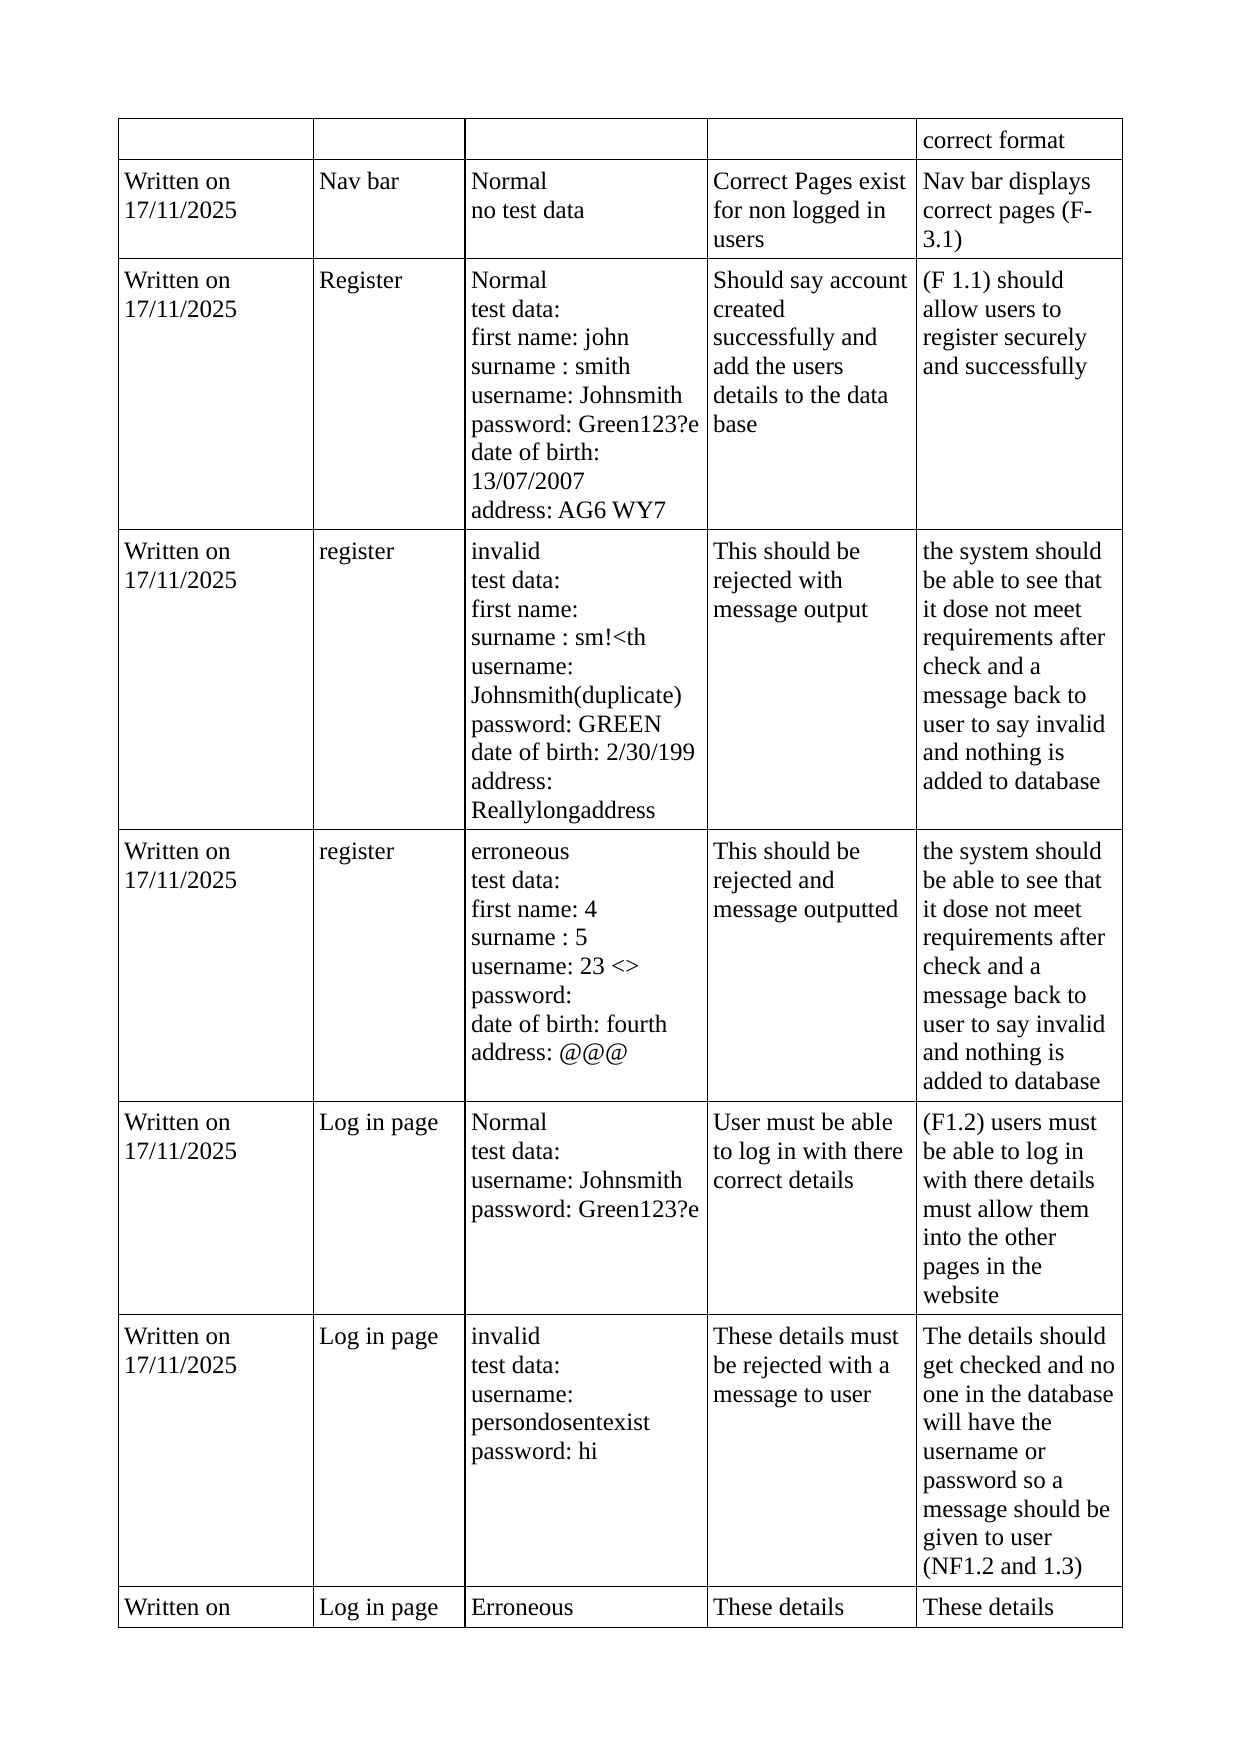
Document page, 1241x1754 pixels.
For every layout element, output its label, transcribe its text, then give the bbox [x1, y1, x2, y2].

table_cell register [314, 530, 464, 829]
table_cell invalid test data: username: persondosentexist password: hi [466, 1315, 707, 1586]
table_cell Normal test data: username: Johnsmith password: Green123?e [466, 1102, 707, 1314]
table_cell Written on 17/11/2025 [119, 530, 313, 829]
table_cell correct format [917, 119, 1122, 159]
table_cell Erroneous [466, 1587, 707, 1627]
table_cell (F1.2) users must be able to log in with there details must allow them into the other pages in the website [917, 1102, 1122, 1314]
table_cell invalid test data: first name: surname : sm!<th username: Johnsmith(duplicate) password: GREEN date of birth: 2/30/199 address: Reallylongaddress [466, 530, 707, 829]
table_cell Normal test data: first name: john surname : smith username: Johnsmith password: Green123?e date of birth: 13/07/2007 address: AG6 WY7 [466, 259, 707, 529]
table_cell Written on 17/11/2025 [119, 1102, 313, 1314]
table_cell the system should be able to see that it dose not meet requirements after check and a message back to user to say invalid and nothing is added to database [917, 530, 1122, 829]
table_cell Written on 17/11/2025 [119, 160, 313, 258]
table_cell Written on 17/11/2025 [119, 1315, 313, 1586]
table_cell Log in page [314, 1102, 464, 1314]
table_cell Written on [119, 1587, 313, 1627]
table_cell The details should get checked and no one in the database will have the username or password so a message should be given to user (NF1.2 and 1.3) [917, 1315, 1122, 1586]
table_cell Register [314, 259, 464, 529]
table_cell Written on 17/11/2025 [119, 259, 313, 529]
table_cell erroneous test data: first name: 4 surname : 5 username: 23 <> password: date of birth: fourth address: @@@ [466, 830, 707, 1101]
table_cell These details must be rejected with a message to user [708, 1315, 916, 1586]
table_cell [466, 119, 707, 159]
table_cell Nav bar displays correct pages (F-3.1) [917, 160, 1122, 258]
table_cell These details [917, 1587, 1122, 1627]
table_cell [314, 119, 464, 159]
table_cell Log in page [314, 1315, 464, 1586]
table_cell Normal no test data [466, 160, 707, 258]
table_cell These details [708, 1587, 916, 1627]
table_cell User must be able to log in with there correct details [708, 1102, 916, 1314]
table_cell This should be rejected and message outputted [708, 830, 916, 1101]
table_cell Nav bar [314, 160, 464, 258]
table_cell (F 1.1) should allow users to register securely and successfully [917, 259, 1122, 529]
table_cell Should say account created successfully and add the users details to the data base [708, 259, 916, 529]
table_cell [119, 119, 313, 159]
table_cell Log in page [314, 1587, 464, 1627]
table_cell register [314, 830, 464, 1101]
table_cell Correct Pages exist for non logged in users [708, 160, 916, 258]
table_cell Written on 17/11/2025 [119, 830, 313, 1101]
table_cell [708, 119, 916, 159]
table_cell the system should be able to see that it dose not meet requirements after check and a message back to user to say invalid and nothing is added to database [917, 830, 1122, 1101]
table_cell This should be rejected with message output [708, 530, 916, 829]
